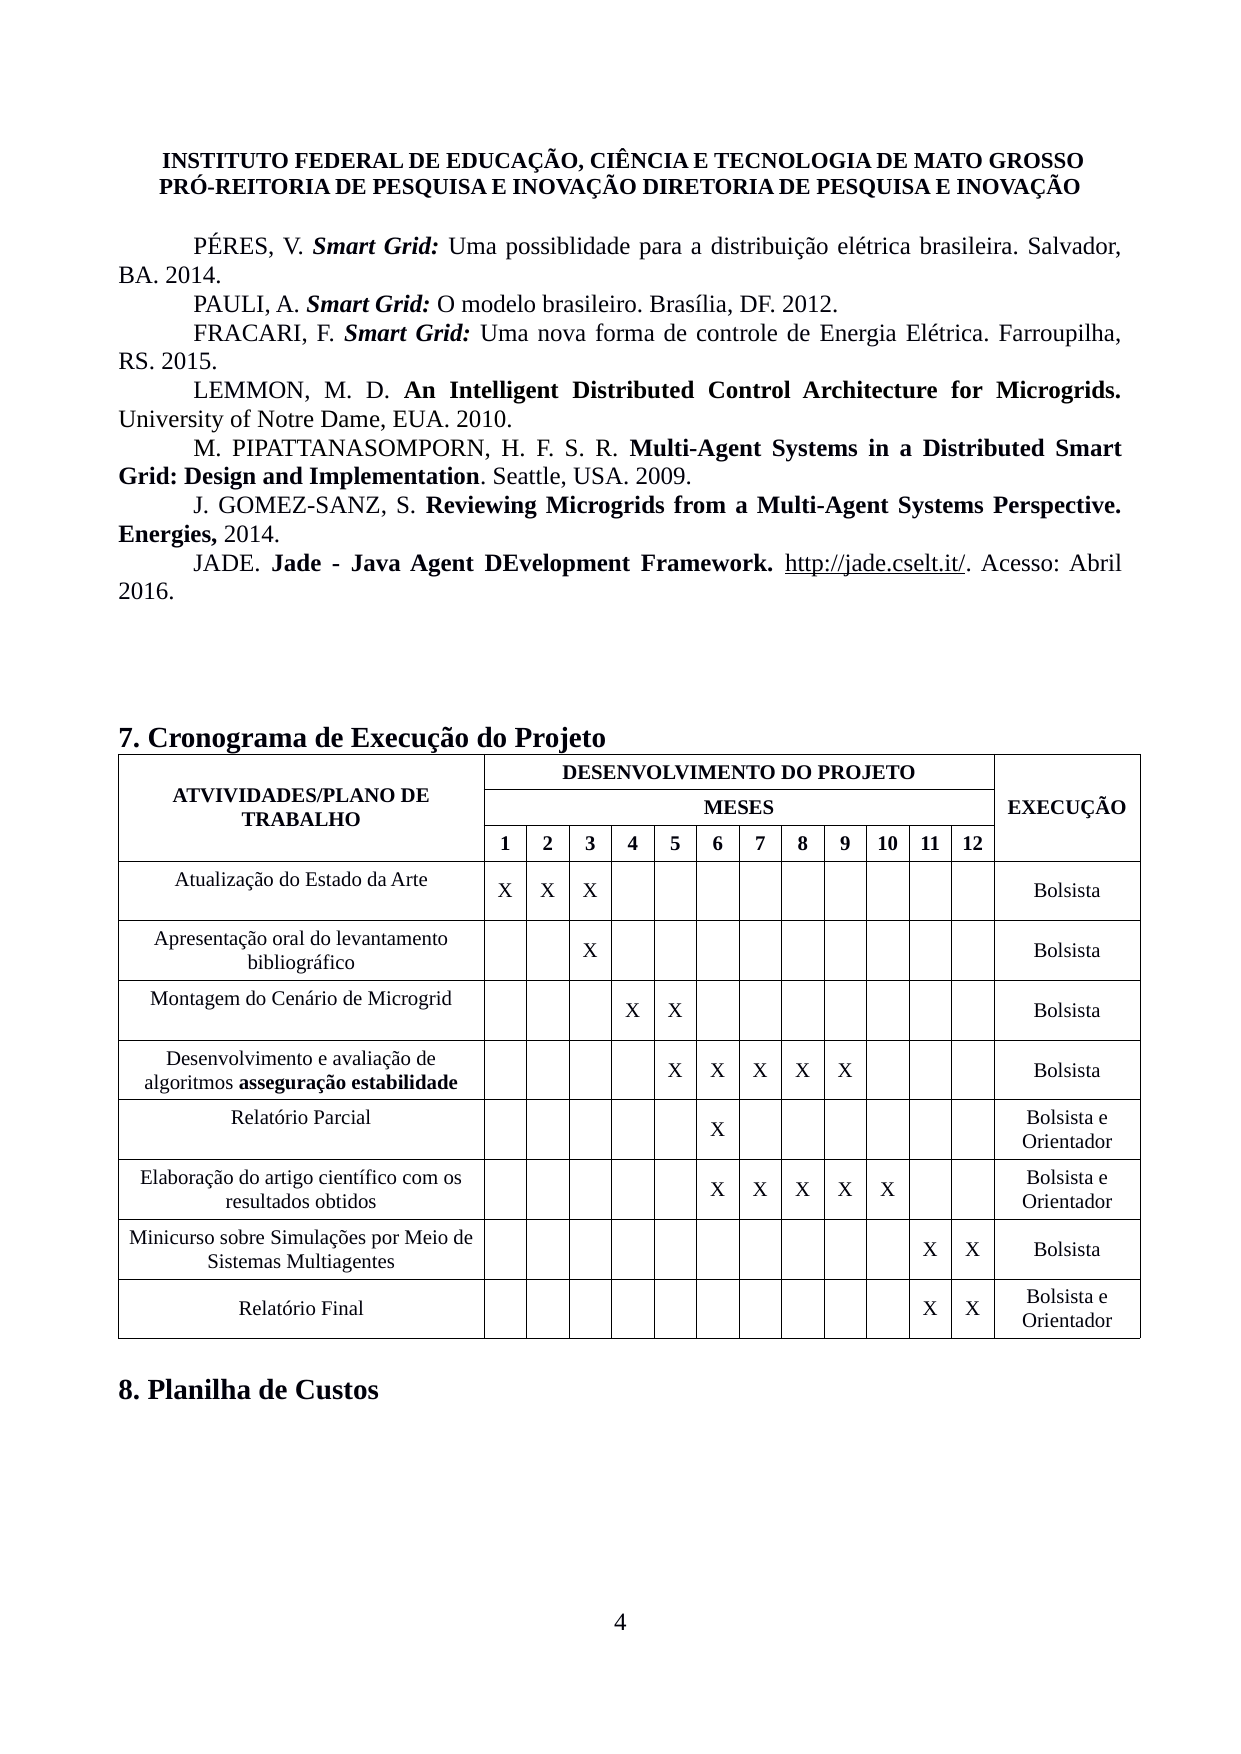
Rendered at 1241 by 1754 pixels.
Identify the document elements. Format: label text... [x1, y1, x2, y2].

table_cell X [697, 1160, 739, 1219]
table_cell [825, 981, 866, 1040]
table_cell [740, 862, 781, 920]
table_cell [527, 1041, 569, 1099]
table_cell X [655, 981, 696, 1040]
table_cell Bolsista e Orientador [995, 1100, 1140, 1159]
table_cell [697, 921, 739, 980]
table_cell [867, 862, 909, 920]
table_cell X [910, 1280, 951, 1338]
table_cell [527, 981, 569, 1040]
table_cell [655, 921, 696, 980]
table_cell [910, 862, 951, 920]
table_cell [612, 1100, 654, 1159]
table_cell Bolsista [995, 921, 1140, 980]
table_cell X [612, 981, 654, 1040]
table_cell [952, 1100, 994, 1159]
table_cell X [867, 1160, 909, 1219]
table_cell [697, 1220, 739, 1278]
table_cell [655, 862, 696, 920]
table_cell [952, 1041, 994, 1099]
text LEMMON, M. D. An Intelligent Distributed Control Architecture for Microgrids. University of Notre Dame, EUA. 2010. [118, 375, 1122, 433]
table_cell Atualização do Estado da Arte [119, 862, 484, 920]
table_cell X [527, 862, 569, 920]
table_cell MESES [485, 790, 994, 825]
table_cell X [740, 1041, 781, 1099]
table_cell 3 [570, 826, 611, 861]
table_cell [825, 1280, 866, 1338]
table_cell X [952, 1280, 994, 1338]
table_cell [612, 1220, 654, 1278]
table_cell [740, 981, 781, 1040]
table_cell X [825, 1160, 866, 1219]
table_cell X [910, 1220, 951, 1278]
table_cell [952, 862, 994, 920]
table_cell [570, 1100, 611, 1159]
table_cell 1 [485, 826, 526, 861]
table_cell [910, 921, 951, 980]
table_cell [655, 1280, 696, 1338]
table_cell Bolsista e Orientador [995, 1280, 1140, 1338]
table_cell X [570, 921, 611, 980]
table_cell [952, 981, 994, 1040]
table_cell [782, 1100, 824, 1159]
table_cell [910, 1160, 951, 1219]
table_cell [825, 1100, 866, 1159]
table_cell [910, 1041, 951, 1099]
table_cell [825, 921, 866, 980]
table_cell Bolsista e Orientador [995, 1160, 1140, 1219]
table_cell Montagem do Cenário de Microgrid [119, 981, 484, 1040]
table_cell X [655, 1041, 696, 1099]
table_cell 7 [740, 826, 781, 861]
text 8. Planilha de Custos [118, 1372, 1122, 1405]
table_cell X [697, 1041, 739, 1099]
text FRACARI, F. Smart Grid: Uma nova forma de controle de Energia Elétrica. Farroupilha, RS. 2015. [118, 318, 1122, 375]
table_cell 2 [527, 826, 569, 861]
text J. GOMEZ-SANZ, S. Reviewing Microgrids from a Multi-Agent Systems Perspective. Energies, 2014. [118, 490, 1122, 548]
table_cell 9 [825, 826, 866, 861]
table_cell Bolsista [995, 1041, 1140, 1099]
table_cell [910, 981, 951, 1040]
table_cell X [952, 1220, 994, 1278]
table_cell Bolsista [995, 1220, 1140, 1278]
table_cell [612, 1280, 654, 1338]
table_cell [485, 1160, 526, 1219]
table_cell X [825, 1041, 866, 1099]
table_header EXECUÇÃO [995, 755, 1140, 861]
table_cell [485, 921, 526, 980]
table_cell X [697, 1100, 739, 1159]
table_cell Desenvolvimento e avaliação de algoritmos asseguração estabilidade [119, 1041, 484, 1099]
table_cell [570, 1041, 611, 1099]
table_cell [782, 981, 824, 1040]
table_cell [825, 862, 866, 920]
table_cell X [570, 862, 611, 920]
table_cell [740, 921, 781, 980]
table_cell Bolsista [995, 981, 1140, 1040]
text 7. Cronograma de Execução do Projeto [118, 720, 1122, 754]
table_cell [867, 1100, 909, 1159]
table_cell [782, 1280, 824, 1338]
table_cell [485, 1041, 526, 1099]
table_cell [612, 1160, 654, 1219]
table_cell [485, 1220, 526, 1278]
text JADE. Jade - Java Agent DEvelopment Framework. http://jade.cselt.it/. Acesso: Abril 2016. [118, 548, 1122, 605]
table_cell [612, 1041, 654, 1099]
table_cell [740, 1280, 781, 1338]
table_cell [570, 1220, 611, 1278]
text PAULI, A. Smart Grid: O modelo brasileiro. Brasília, DF. 2012. [118, 289, 1122, 318]
text PÉRES, V. Smart Grid: Uma possiblidade para a distribuição elétrica brasileira. Salvador, BA. 2014. [118, 231, 1122, 289]
table_cell [867, 1220, 909, 1278]
table_cell [655, 1100, 696, 1159]
table_cell [697, 1280, 739, 1338]
table_cell [740, 1220, 781, 1278]
table_cell 5 [655, 826, 696, 861]
table_cell [825, 1220, 866, 1278]
table_cell [485, 981, 526, 1040]
table_cell [485, 1280, 526, 1338]
table_cell [782, 921, 824, 980]
table_cell Minicurso sobre Simulações por Meio de Sistemas Multiagentes [119, 1220, 484, 1278]
table_cell [570, 1160, 611, 1219]
table_cell 8 [782, 826, 824, 861]
table_cell [570, 981, 611, 1040]
table_cell [612, 921, 654, 980]
table_cell [952, 1160, 994, 1219]
table_cell [655, 1160, 696, 1219]
table_cell [655, 1220, 696, 1278]
table_cell [782, 1220, 824, 1278]
table_header ATVIVIDADES/PLANO DE TRABALHO [119, 755, 484, 861]
table_cell [910, 1100, 951, 1159]
table_cell X [782, 1041, 824, 1099]
table_cell [527, 1220, 569, 1278]
table_cell [527, 1100, 569, 1159]
table_cell [782, 862, 824, 920]
table_cell X [485, 862, 526, 920]
text M. PIPATTANASOMPORN, H. F. S. R. Multi-Agent Systems in a Distributed Smart Grid: Design and Implementation. Seattle, USA. 2009. [118, 433, 1122, 490]
table_cell Apresentação oral do levantamento bibliográfico [119, 921, 484, 980]
table_cell 6 [697, 826, 739, 861]
table_cell [527, 921, 569, 980]
table_cell [485, 1100, 526, 1159]
table_cell [697, 862, 739, 920]
table_cell [697, 981, 739, 1040]
table_cell 11 [910, 826, 951, 861]
table_cell X [740, 1160, 781, 1219]
table_cell Relatório Final [119, 1280, 484, 1338]
table_cell [867, 1041, 909, 1099]
table_cell [612, 862, 654, 920]
table_cell [867, 981, 909, 1040]
table_cell 4 [612, 826, 654, 861]
table_cell [527, 1160, 569, 1219]
table_cell [527, 1280, 569, 1338]
table_cell [952, 921, 994, 980]
table_cell Bolsista [995, 862, 1140, 920]
table_cell 12 [952, 826, 994, 861]
table_cell [867, 921, 909, 980]
table_cell [867, 1280, 909, 1338]
table_cell 10 [867, 826, 909, 861]
table_cell Relatório Parcial [119, 1100, 484, 1159]
table_cell [570, 1280, 611, 1338]
table_header DESENVOLVIMENTO DO PROJETO [485, 755, 994, 789]
table_cell X [782, 1160, 824, 1219]
table_cell Elaboração do artigo científico com os resultados obtidos [119, 1160, 484, 1219]
table_cell [740, 1100, 781, 1159]
